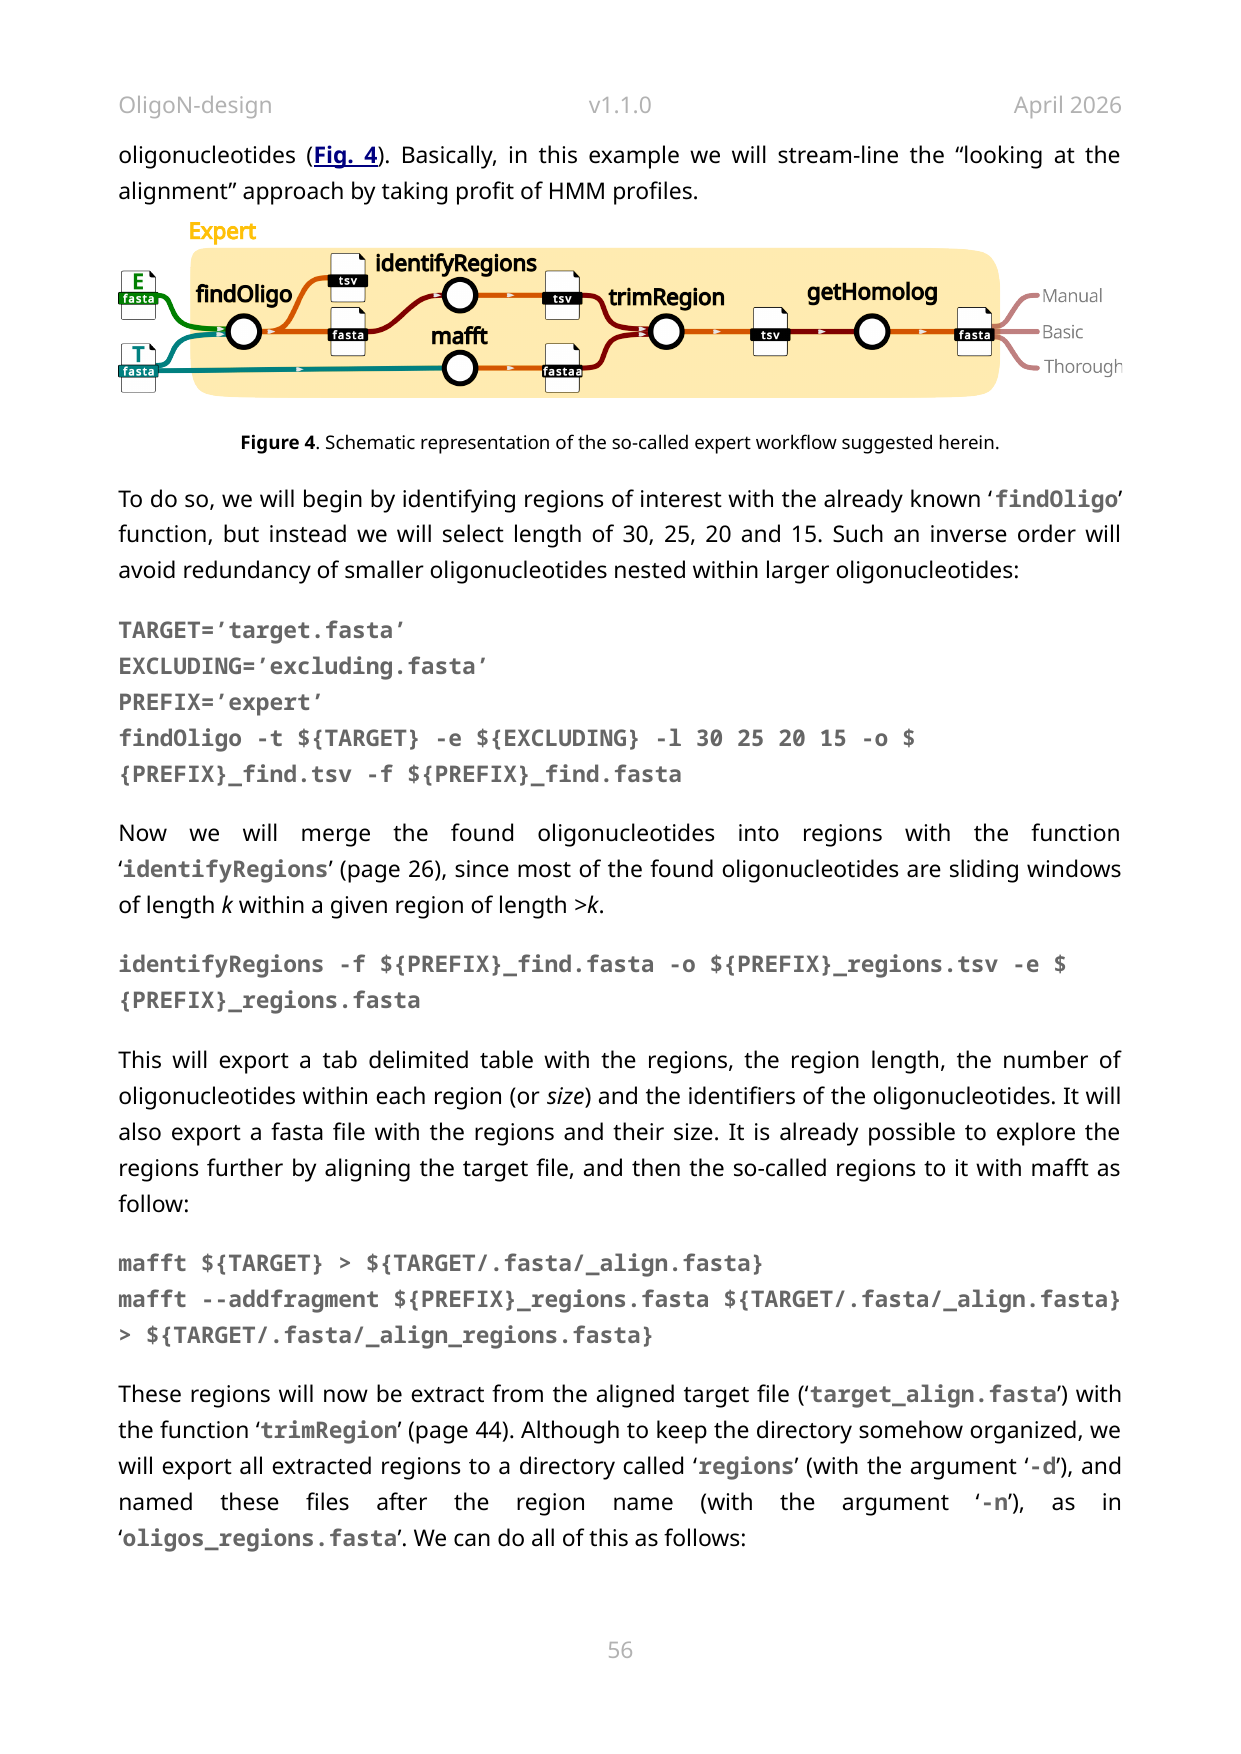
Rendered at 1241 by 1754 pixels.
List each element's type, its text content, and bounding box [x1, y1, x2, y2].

text To do so, we will begin by identifying regions of interest with the already known ‘findOligo’ function, but instead we will select length of 30, 25, 20 and 15. Such an inverse order will avoid redundancy of smaller oligonucleotides nested within larger oligonucleotides: [118, 482, 1122, 586]
text This will export a tab delimited table with the regions, the region length, the number of oligonucleotides within each region (or size) and the identifiers of the oligonucleotides. It will also export a fasta file with the regions and their size. It is already possible to explore the regions further by aligning the target file, and then the so-called regions to it with mafft as follow: [118, 1044, 1122, 1219]
text findOligo -t ${TARGET} -e ${EXCLUDING} -l 30 25 20 15 -o ${PREFIX}_find.tsv -f ${PREFIX}_find.fasta [118, 722, 1122, 789]
text Now we will merge the found oligonucleotides into regions with the function ‘identifyRegions’ (page 26), since most of the found oligonucleotides are sliding windows of length k within a given region of length >k. [118, 817, 1122, 920]
text identifyRegions -f ${PREFIX}_find.fasta -o ${PREFIX}_regions.tsv -e ${PREFIX}_regions.fasta [118, 948, 1122, 1016]
text mafft --addfragment ${PREFIX}_regions.fasta ${TARGET/.fasta/_align.fasta} > ${TARGET/.fasta/_align_regions.fasta} [118, 1283, 1122, 1350]
picture [118, 222, 1123, 398]
text oligonucleotides (Fig. 4). Basically, in this example we will stream-line the “looking at the alignment” approach by taking profit of HMM profiles. [118, 139, 1122, 206]
text Figure 4. Schematic representation of the so-called expert workflow suggested herein. [118, 398, 1122, 455]
text These regions will now be extract from the aligned target file (‘target_align.fasta’) with the function ‘trimRegion’ (page 43). Although to keep the directory somehow organized, we will export all extracted regions to a directory called ‘regions’ (with the argument ‘-d’), and named these files after the region name (with the argument ‘-n’), as in ‘oligos_regions.fasta’. We can do all of this as follows: [118, 1378, 1122, 1553]
text TARGET=’target.fasta’ EXCLUDING=’excluding.fasta’ PREFIX=’expert’ [118, 614, 1122, 717]
text mafft ${TARGET} > ${TARGET/.fasta/_align.fasta} [118, 1247, 1122, 1278]
